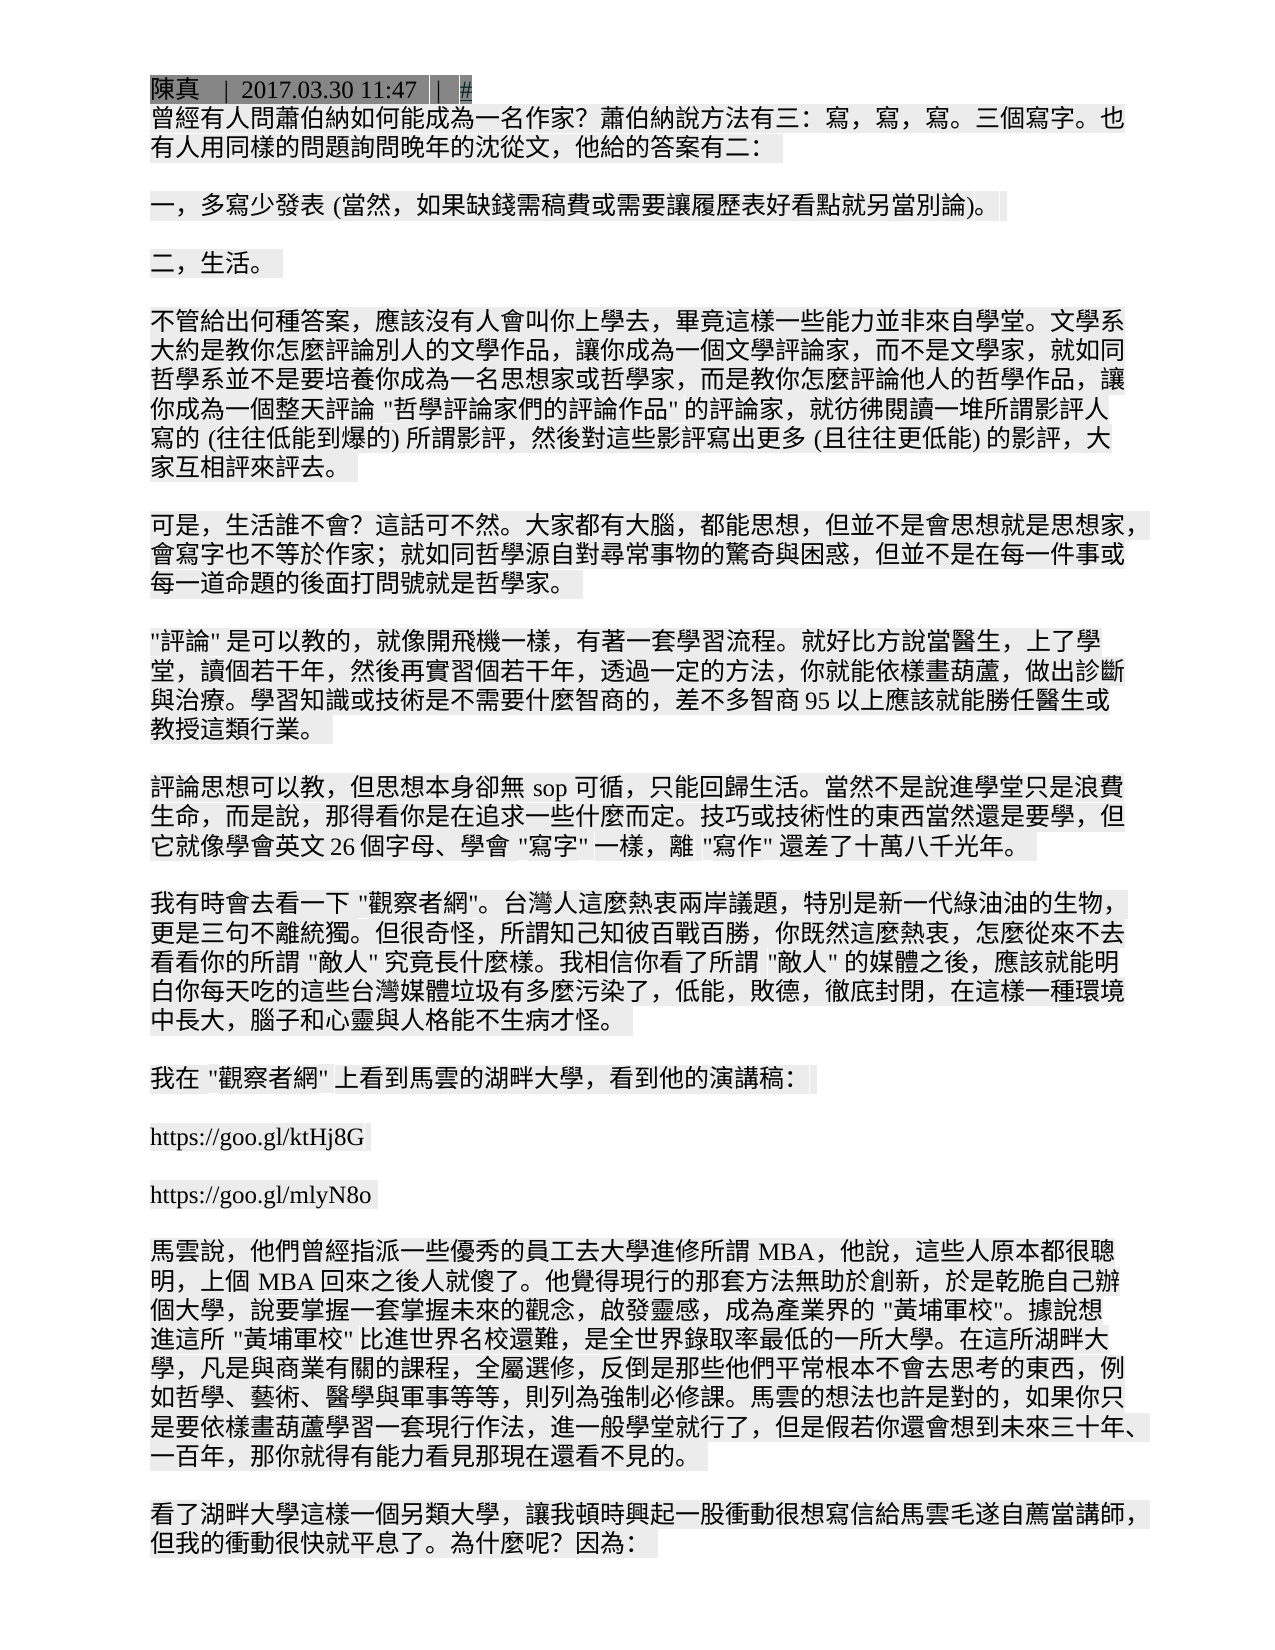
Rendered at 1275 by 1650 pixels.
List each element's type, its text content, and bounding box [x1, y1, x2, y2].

text 曾經有人問蕭伯納如何能成為一名作家？蕭伯納說方法有三：寫，寫，寫。三個寫字。也有人用同樣的問題詢問晚年的沈從文，他給的答案有二： 一，多寫少發表 (當然，如果缺錢需稿費或需要讓履歷表好看點就另當別論)。 二，生活。 不管給出何種答案，應該沒有人會叫你上學去，畢竟這樣一些能力並非來自學堂。文學系大約是教你怎麼評論別人的文學作品，讓你成為一個文學評論家，而不是文學家，就如同哲學系並不是要培養你成為一名思想家或哲學家，而是教你怎麼評論他人的哲學作品，讓你成為一個整天評論 "哲學評論家們的評論作品" 的評論家，就彷彿閱讀一堆所謂影評人寫的 (往往低能到爆的) 所謂影評，然後對這些影評寫出更多 (且往往更低能) 的影評，大家互相評來評去。 可是，生活誰不會？這話可不然。大家都有大腦，都能思想，但並不是會思想就是思想家，會寫字也不等於作家；就如同哲學源自對尋常事物的驚奇與困惑，但並不是在每一件事或每一道命題的後面打問號就是哲學家。 "評論" 是可以教的，就像開飛機一樣，有著一套學習流程。就好比方說當醫生，上了學堂，讀個若干年，然後再實習個若干年，透過一定的方法，你就能依樣畫葫蘆，做出診斷與治療。學習知識或技術是不需要什麼智商的，差不多智商95以上應該就能勝任醫生或教授這類行業。 評論思想可以教，但思想本身卻無 sop 可循，只能回歸生活。當然不是說進學堂只是浪費生命，而是說，那得看你是在追求一些什麼而定。技巧或技術性的東西當然還是要學，但它就像學會英文26個字母、學會 "寫字" 一樣，離 "寫作" 還差了十萬八千光年。 我有時會去看一下 "觀察者網"。台灣人這麼熱衷兩岸議題，特別是新一代綠油油的生物，更是三句不離統獨。但很奇怪，所謂知己知彼百戰百勝，你既然這麼熱衷，怎麼從來不去看看你的所謂 "敵人" 究竟長什麼樣。我相信你看了所謂 "敵人" 的媒體之後，應該就能明白你每天吃的這些台灣媒體垃圾有多麼污染了，低能，敗德，徹底封閉，在這樣一種環境中長大，腦子和心靈與人格能不生病才怪。 我在 "觀察者網" 上看到馬雲的湖畔大學，看到他的演講稿： https://goo.gl/ktHj8G https://goo.gl/mlyN8o 馬雲說，他們曾經指派一些優秀的員工去大學進修所謂 MBA，他說，這些人原本都很聰明，上個 MBA回來之後人就傻了。他覺得現行的那套方法無助於創新，於是乾脆自己辦個大學，說要掌握一套掌握未來的觀念，啟發靈感，成為產業界的 "黃埔軍校"。據說想進這所 "黃埔軍校" 比進世界名校還難，是全世界錄取率最低的一所大學。在這所湖畔大學，凡是與商業有關的課程，全屬選修，反倒是那些他們平常根本不會去思考的東西，例如哲學、藝術、醫學與軍事等等，則列為強制必修課。馬雲的想法也許是對的，如果你只是要依樣畫葫蘆學習一套現行作法，進一般學堂就行了，但是假若你還會想到未來三十年、一百年，那你就得有能力看見那現在還看不見的。 看了湖畔大學這樣一個另類大學，讓我頓時興起一股衝動很想寫信給馬雲毛遂自薦當講師，但我的衝動很快就平息了。為什麼呢？因為： 第一，我很懷疑 "眼光" 或 "思想" 或 "靈感" 或 "遠見" 等等這類東西是否可以教。 你可以教別人各種知識和思想，但你如何教他用自己的大腦和心靈產生自己的思想？其實，我相信這東西多少還是可以教的，就像傳教士依然還是可以傳教一樣，但終究你會不會成為一名真正意義上的基督徒，卻全是生活，而生活只能由當事人自個兒去活而沒法教。我不可能教你比方說："感受到沒有？現在空氣中有一種秋的氣息"、"看到沒有？醫院某個角落裏那個病人的眼神"、"聽到沒有？路邊那隻小狗正在講些什麼你聽不懂嗎？"、"來，看看這個人渣的嘴臉"、"來者啊，何不快快揚棄你所有的希望？但丁神曲你讀過嗎？張藝謀那部打怪獸、讓美國人很緊張中國式英雄文化入侵的電影你看過嗎？"...例子根本舉不完。而且，這全是我的生活而非你的，跟你說了其實也沒用，畢竟你不是我。 如果你以為我是因為讀了什麼或看了什麼或經歷了什麼，然後就會自動擁有了什麼思想或能力，那你就錯了。托爾斯泰去當兵的慘烈經驗也許有助於他寫出 "戰爭與和平"，維根斯坦自願去戰場當炮灰的那段痛苦經驗，也許反倒幫助他寫出早期那本兩萬字小書 "Tractatus"，但這些統統是他們的生活而不是你的，你可別因此跑去當兵或打仗。心靈的養份這東西是沒有個固定形式的，即便是一桶子大便都有可能成為營養豐富的肥料。 比方說維根斯坦幾乎從來不看學術期刊或市面上那一大堆學術書籍，但他卻看了很多小說 (特別是偵探小說)、詩歌及電影，好的壞的都看；許多時候他覺得美國那些爛片反而帶給他更多啟發。他說，"智慧的青草往往生長在愚蠢之谷"，越蠢的東西反倒帶來更好的啟發，究竟什麼東西會成為養份是全然說不準的。我至今腦海常浮現五十年前那頭每天清晨站在路邊等著主人掏糞的大黃牛的那雙彷彿會說話的大眼睛，當所有人都去上學、上班了，就我一個人獨自在門口巷弄玩，與那頭牛對望。 第二，就算思想或眼光或靈感等等這些東西在某個程度上可以教，它也沒法刻意為之。就跟感情一樣，沒法勉強。刻意為之，甚至有害無益。就比方說我不相信湖畔大學強迫學員刻意去上一些哲學、藝術、醫學與軍事等等的課，就能看見未來，化為什麼思想的養份。 事實上，任何東西都能成為養份。當某個東西成為一種養份時，並不是說它本身就只是一種手段而非目的。這意思是說，如果你總是抱著想要達成什麼目標的心態，你恐怕什麼也學不來，你只能學到一些技術。托爾斯泰並不是為了寫出曠世鉅著才跑去打仗，維根斯坦也不是為了寫出 Tractstus才跑去從軍，沈從文同樣也不是為了成為人類歷史上最偉大的作家而刻意去經歷生命中那一切顛沛流離與貧困。 所以，我的結論是：湖畔大學當成一種聯誼社，花前月下美麗的杭州湖畔旁大家隨意聊聊、交流一下經驗與感情可以，但若要說它志在千秋萬世引領中國乃至世界向著未來前進，我覺得真是想太多了。馬雲若需要一名哲學講師或哲學教材，我這堂沒什麼思想的思想課，倒是可以免費相送。 [150, 104, 1125, 1558]
text 陳真 | 2017.03.30 11:47 | # [150, 75, 1125, 104]
